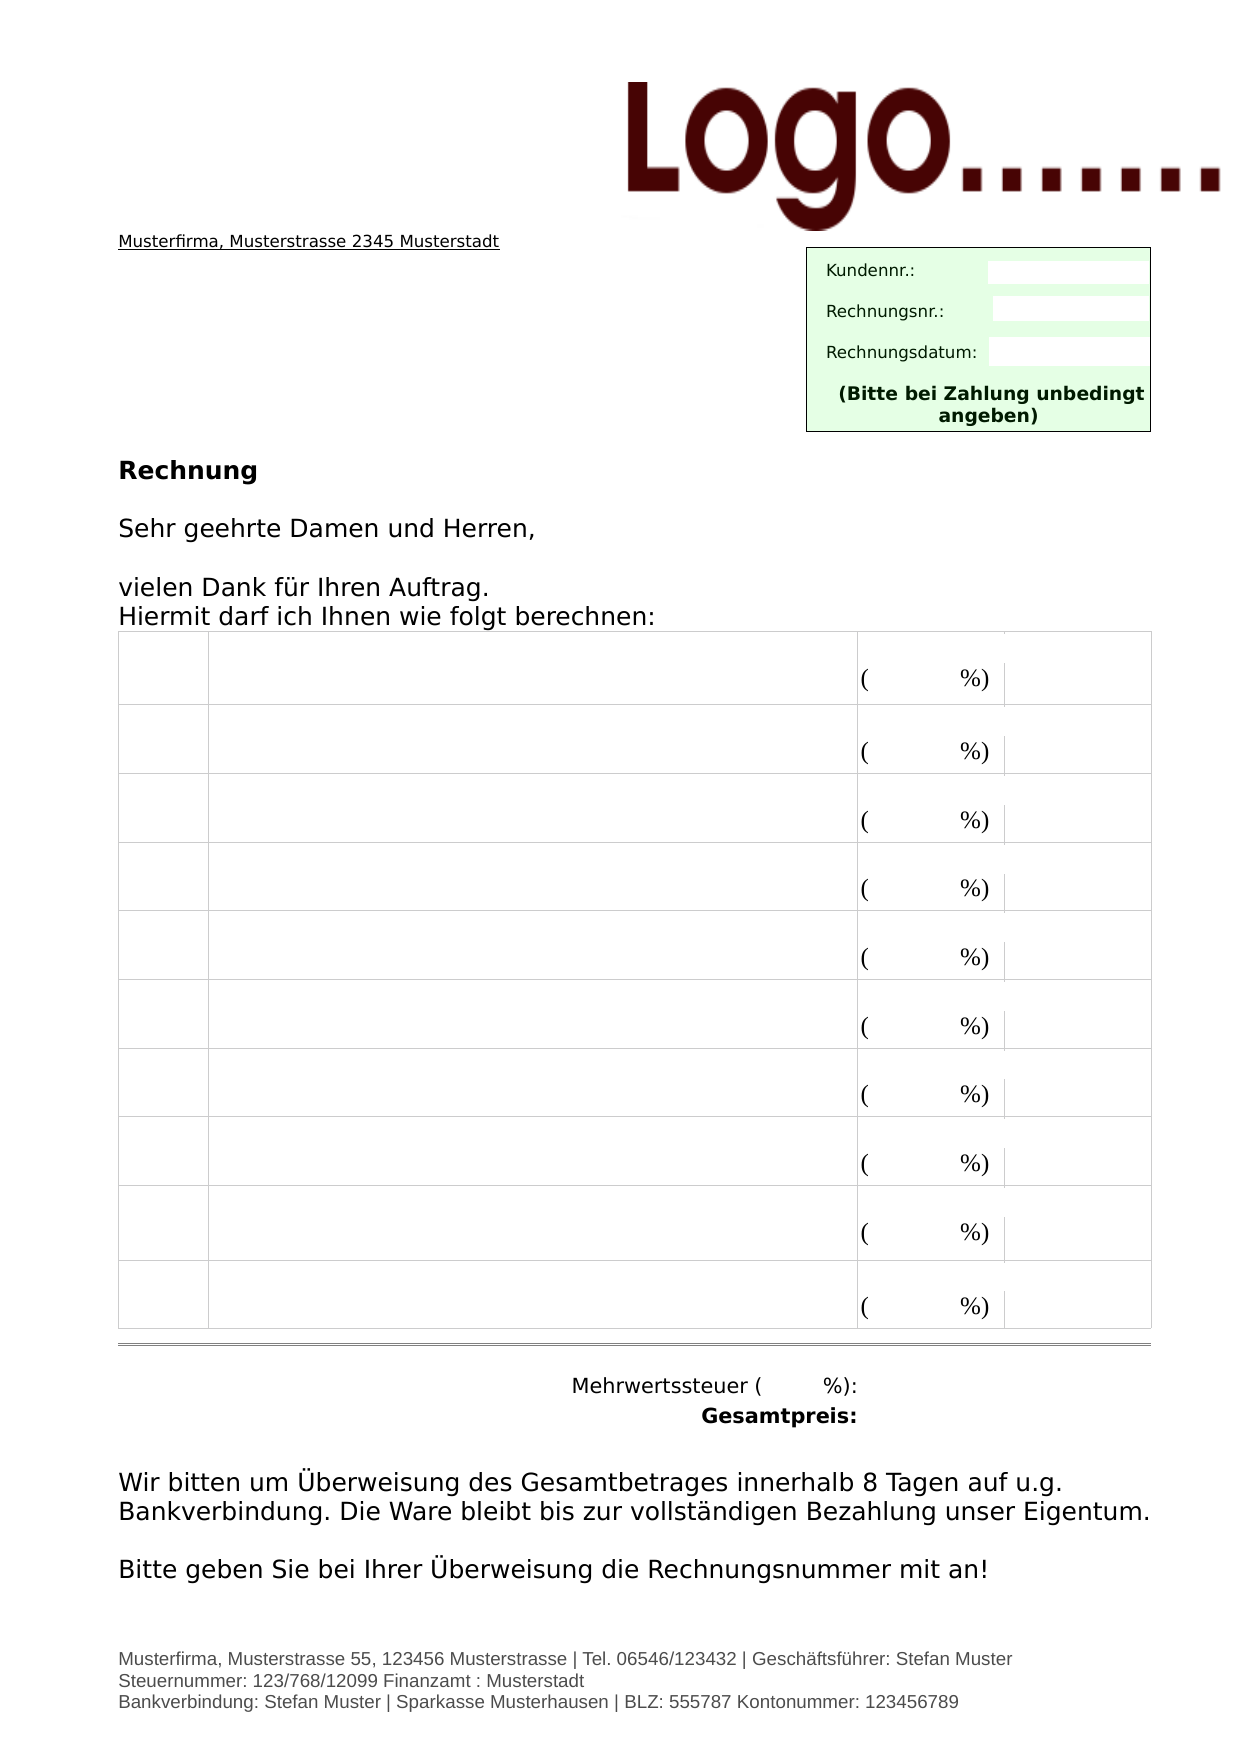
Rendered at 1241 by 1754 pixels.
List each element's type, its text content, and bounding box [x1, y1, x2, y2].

table_cell [490, 261, 806, 302]
table_cell [119, 1049, 208, 1116]
picture [621, 82, 1241, 231]
table_cell (%) [858, 1049, 1004, 1116]
table_cell [118, 383, 806, 427]
table_cell (%) [858, 1117, 1004, 1185]
table_cell [1005, 774, 1151, 842]
table_cell (%) [858, 774, 1004, 842]
table_cell [1005, 705, 1151, 773]
table_cell Mehrwertssteuer (%): [118, 1374, 857, 1404]
table_cell Rechnung [118, 427, 1151, 485]
table_cell (%) [858, 632, 1004, 704]
table_cell [1005, 980, 1151, 1048]
table_cell [490, 343, 806, 383]
table_cell [209, 774, 857, 842]
table_cell (%) [858, 1186, 1004, 1259]
table_cell [1005, 1049, 1151, 1116]
table_cell [119, 1261, 208, 1328]
table_cell (%) [858, 980, 1004, 1048]
table_cell (%) [858, 1261, 1004, 1328]
table_cell [119, 1117, 208, 1185]
table_cell [119, 911, 208, 979]
table_cell [209, 1049, 857, 1116]
table_cell Sehr geehrte Damen und Herren, vielen Dank für Ihren Auftrag. Hiermit darf ich Ihnen wie folgt berechnen: [118, 485, 1151, 631]
table_cell [826, 343, 1150, 383]
table_cell Rechnung [826, 383, 1150, 427]
table_cell [119, 705, 208, 773]
text Wir bitten um Überweisung des Gesamtbetrages innerhalb 8 Tagen auf u.g. Bankverbindung. Die Ware bleibt bis zur vollständigen Bezahlung unser Eigentum. [118, 1468, 1152, 1527]
table_cell [209, 705, 857, 773]
table_cell [118, 1346, 1151, 1374]
table_cell (%) [858, 911, 1004, 979]
table_cell [209, 632, 857, 704]
table_cell Gesamtpreis: [118, 1404, 857, 1439]
table_cell [209, 911, 857, 979]
table_cell [1005, 1186, 1151, 1259]
table_cell [119, 1186, 208, 1259]
table_cell [119, 632, 208, 704]
table_cell (Bitte bei Zahlung unbedingt angeben) [807, 383, 826, 427]
table_cell [1005, 632, 1151, 704]
table_cell [1005, 1261, 1151, 1328]
table_header Musterfirma, Musterstrasse 2345 Musterstadt [118, 232, 857, 261]
table_cell [209, 1261, 857, 1328]
table_cell [119, 980, 208, 1048]
table_cell [119, 843, 208, 910]
table_cell [209, 1117, 857, 1185]
table_cell [858, 1404, 1151, 1439]
table_cell [209, 843, 857, 910]
table_cell [1005, 843, 1151, 910]
text Bitte geben Sie bei Ihrer Überweisung die Rechnungsnummer mit an! [118, 1556, 1152, 1585]
table_header [858, 232, 1151, 247]
table_cell [1005, 911, 1151, 979]
table_cell [1005, 1117, 1151, 1185]
table_cell [118, 1329, 1151, 1343]
table_cell [209, 1186, 857, 1259]
table_cell [490, 302, 806, 342]
table_cell (%) [858, 705, 1004, 773]
table_cell [119, 774, 208, 842]
table_cell [209, 980, 857, 1048]
table_cell [858, 1374, 1151, 1404]
table_cell (%) [858, 843, 1004, 910]
